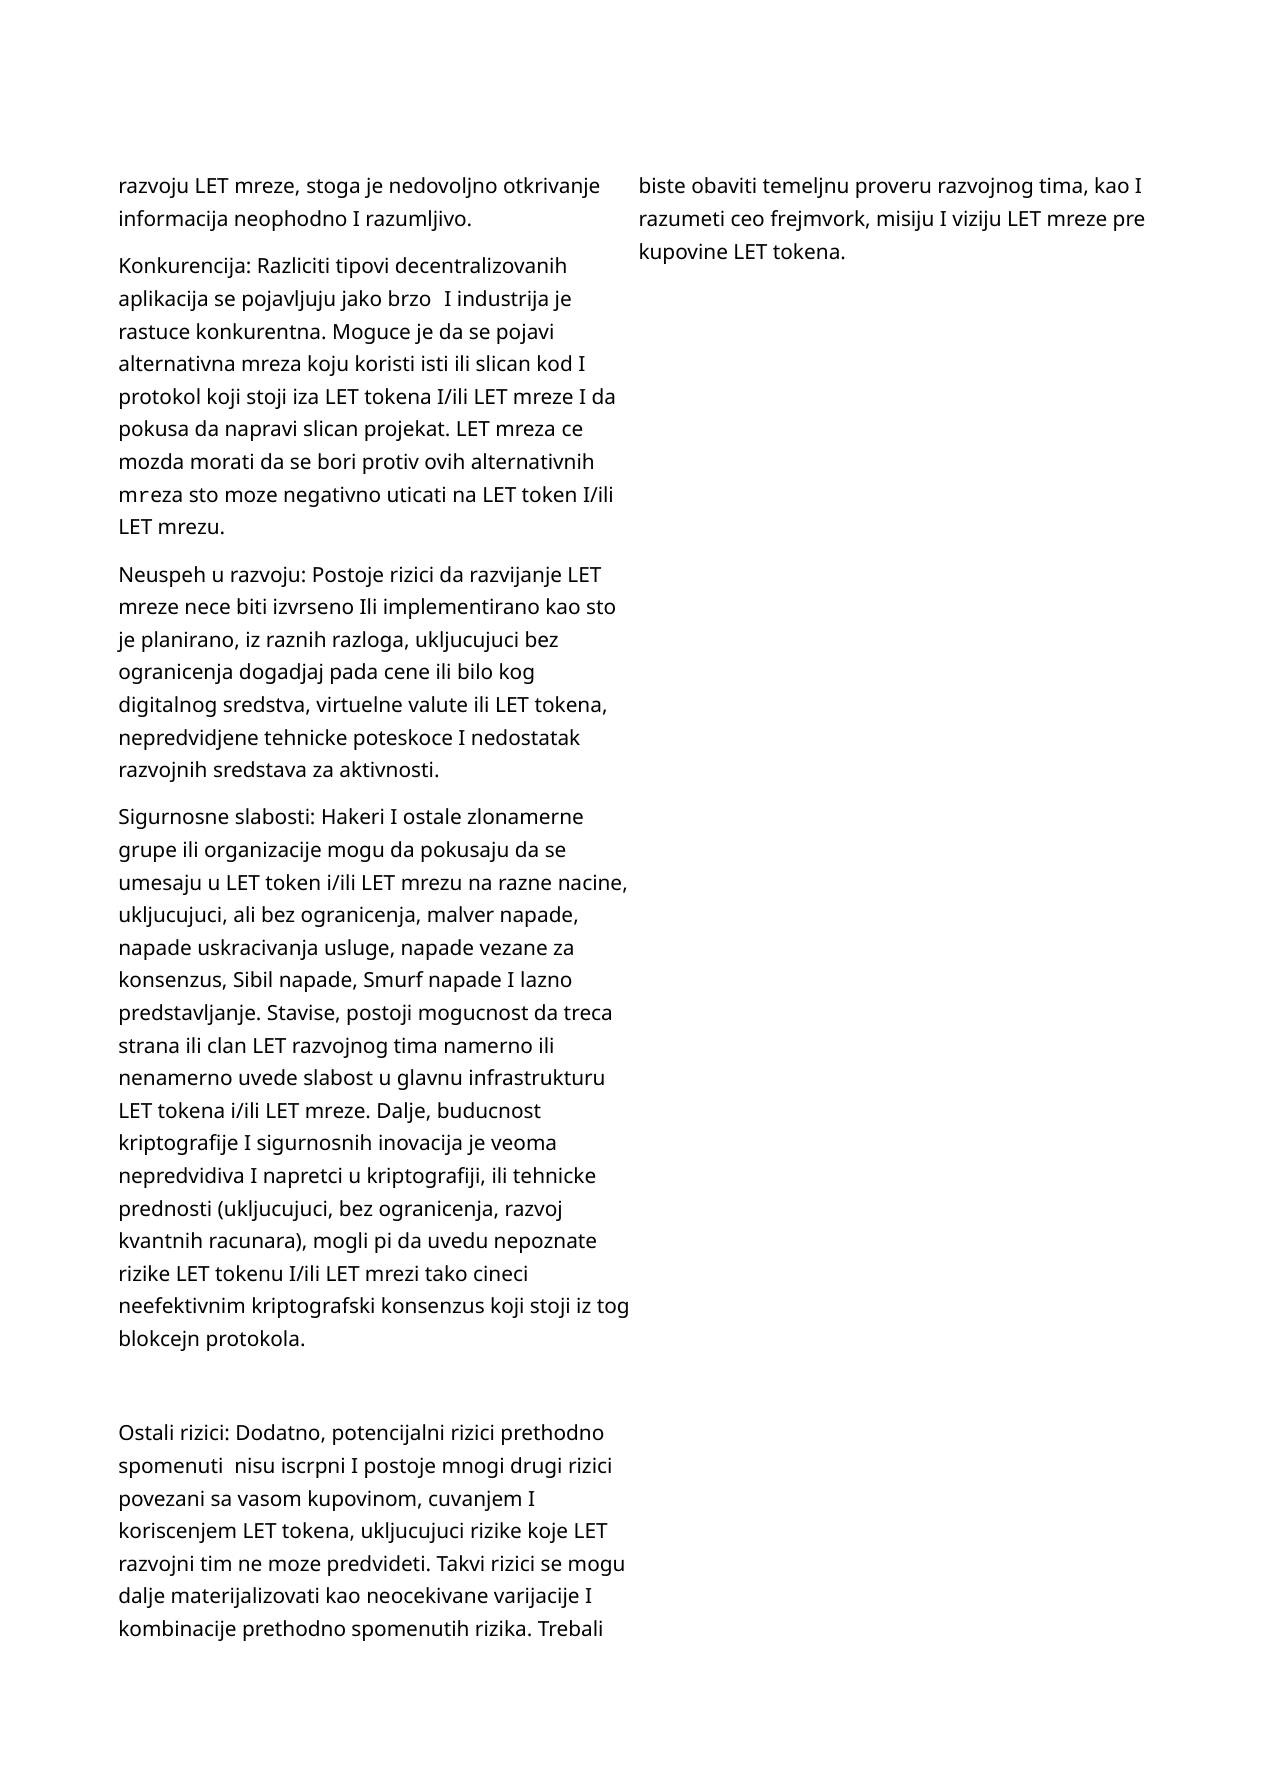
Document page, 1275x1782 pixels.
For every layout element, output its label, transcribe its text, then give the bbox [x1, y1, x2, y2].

text razvoju LET mreze, stoga je nedovoljno otkrivanje informacija neophodno I razumljivo. [118, 172, 637, 233]
text Neuspeh u razvoju: Postoje rizici da razvijanje LET mreze nece biti izvrseno Ili implementirano kao sto je planirano, iz raznih razloga, ukljucujuci bez ogranicenja dogadjaj pada cene ili bilo kog digitalnog sredstva, virtuelne valute ili LET tokena, nepredvidjene tehnicke poteskoce I nedostatak razvojnih sredstava za aktivnosti. [118, 560, 637, 784]
text biste obaviti temeljnu proveru razvojnog tima, kao I razumeti ceo frejmvork, misiju I viziju LET mreze pre kupovine LET tokena. [638, 172, 1157, 265]
text Sigurnosne slabosti: Hakeri I ostale zlonamerne grupe ili organizacije mogu da pokusaju da se umesaju u LET token i/ili LET mrezu na razne nacine, ukljucujuci, ali bez ogranicenja, malver napade, napade uskracivanja usluge, napade vezane za konsenzus, Sibil napade, Smurf napade I lazno predstavljanje. Stavise, postoji mogucnost da treca strana ili clan LET razvojnog tima namerno ili nenamerno uvede slabost u glavnu infrastrukturu LET tokena i/ili LET mreze. Dalje, buducnost kriptografije I sigurnosnih inovacija je veoma nepredvidiva I napretci u kriptografiji, ili tehnicke prednosti (ukljucujuci, bez ogranicenja, razvoj kvantnih racunara), mogli pi da uvedu nepoznate rizike LET tokenu I/ili LET mrezi tako cineci neefektivnim kriptografski konsenzus koji stoji iz tog blokcejn protokola. [118, 802, 637, 1353]
text Konkurencija: Razliciti tipovi decentralizovanih aplikacija se pojavljuju jako brzo I industrija je rastuce konkurentna. Moguce je da se pojavi alternativna mreza koju koristi isti ili slican kod I protokol koji stoji iza LET tokena I/ili LET mreze I da pokusa da napravi slican projekat. LET mreza ce mozda morati da se bori protiv ovih alternativnih mreza sto moze negativno uticati na LET token I/ili LET mrezu. [118, 251, 637, 541]
text Ostali rizici: Dodatno, potencijalni rizici prethodno spomenuti nisu iscrpni I postoje mnogi drugi rizici povezani sa vasom kupovinom, cuvanjem I koriscenjem LET tokena, ukljucujuci rizike koje LET razvojni tim ne moze predvideti. Takvi rizici se mogu dalje materijalizovati kao neocekivane varijacije I kombinacije prethodno spomenutih rizika. Trebali [118, 1418, 637, 1643]
